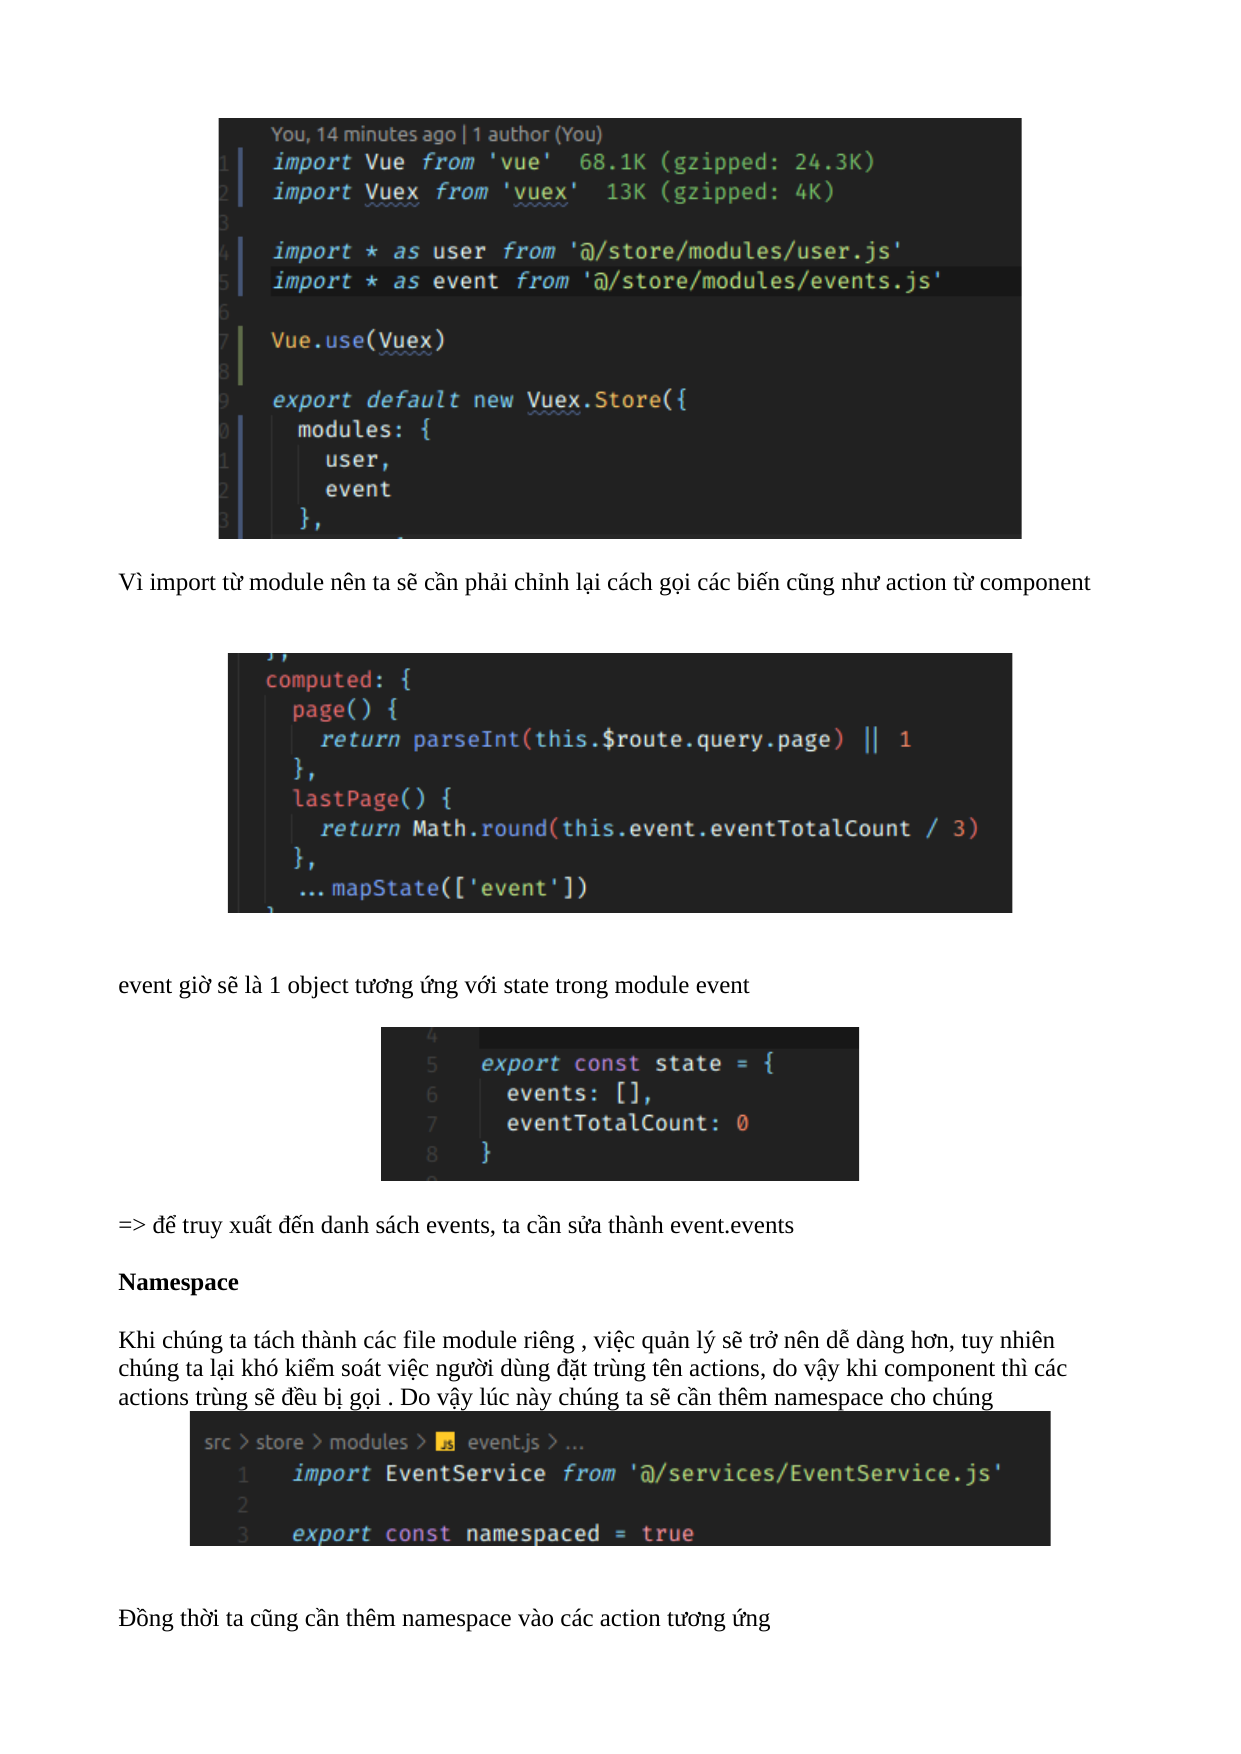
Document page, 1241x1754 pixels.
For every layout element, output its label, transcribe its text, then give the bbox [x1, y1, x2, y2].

text event giờ sẽ là 1 object tương ứng với state trong module event [118, 970, 1122, 999]
text Đồng thời ta cũng cần thêm namespace vào các action tương ứng [118, 1411, 1122, 1632]
picture [189, 1411, 1051, 1546]
text => để truy xuất đến danh sách events, ta cần sửa thành event.events Namespace [118, 1028, 1122, 1296]
picture [227, 653, 1013, 913]
text Vì import từ module nên ta sẽ cần phải chỉnh lại cách gọi các biến cũng như action từ component [118, 118, 1122, 596]
text Khi chúng ta tách thành các file module riêng , việc quản lý sẽ trở nên dễ dàng hơn, tuy nhiên chúng ta lại khó kiểm soát việc người dùng đặt trùng tên actions, do vậy khi component thì các actions trùng sẽ đều bị gọi . Do vậy lúc này chúng ta sẽ cần thêm namespace cho chúng [118, 1325, 1122, 1411]
picture [218, 118, 1022, 539]
picture [381, 1027, 860, 1181]
